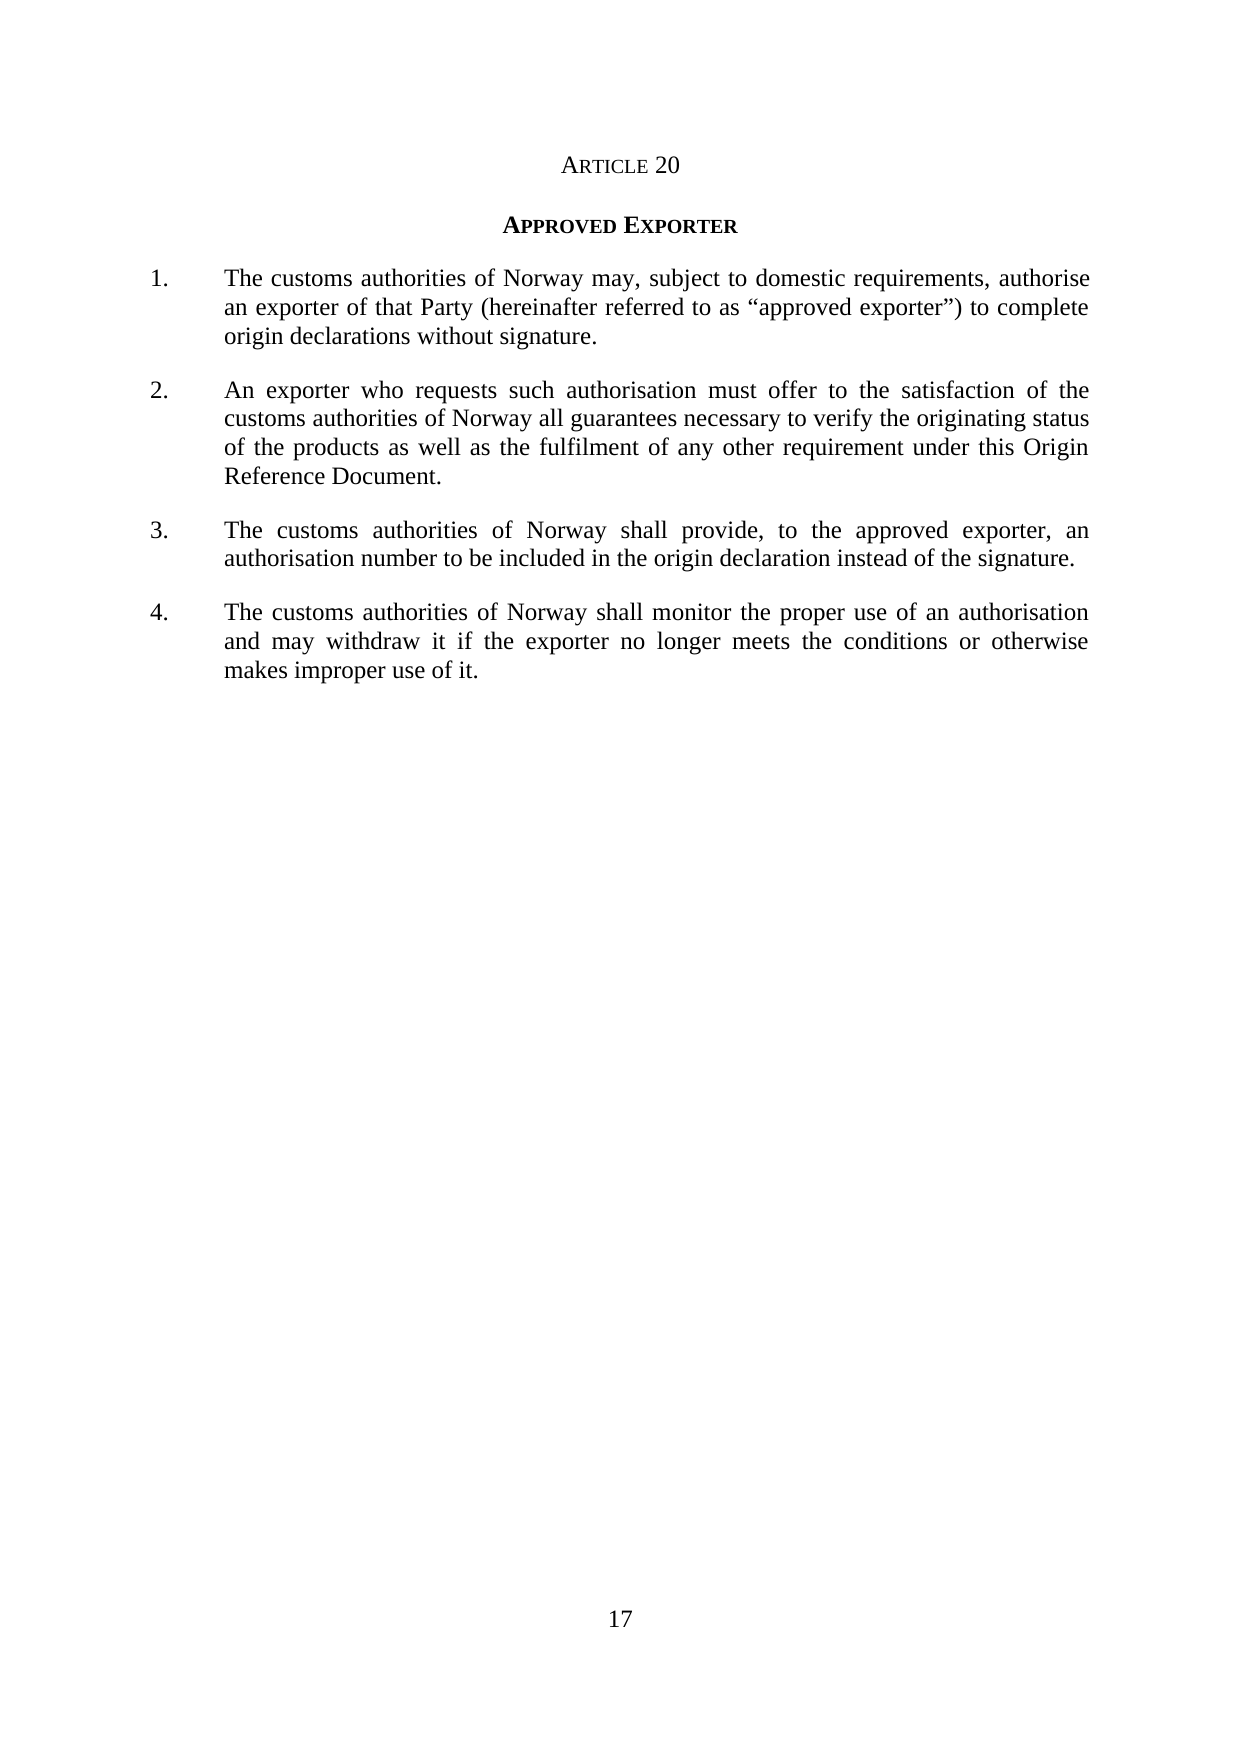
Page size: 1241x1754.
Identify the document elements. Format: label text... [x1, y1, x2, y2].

subtitle Article 20 [150, 150, 1090, 179]
text 2. An exporter who requests such authorisation must offer to the satisfaction of the customs authorities of Norway all guarantees necessary to verify the originating status of the products as well as the fulfilment of any other requirement under this Origin Reference Document. [150, 375, 1090, 490]
title Approved Exporter [150, 210, 1090, 238]
text 3. The customs authorities of Norway shall provide, to the approved exporter, an authorisation number to be included in the origin declaration instead of the signature. [150, 515, 1090, 572]
text 1. The customs authorities of Norway may, subject to domestic requirements, authorise an exporter of that Party (hereinafter referred to as “approved exporter”) to complete origin declarations without signature. [150, 263, 1090, 350]
text 4. The customs authorities of Norway shall monitor the proper use of an authorisation and may withdraw it if the exporter no longer meets the conditions or otherwise makes improper use of it. [150, 597, 1090, 683]
